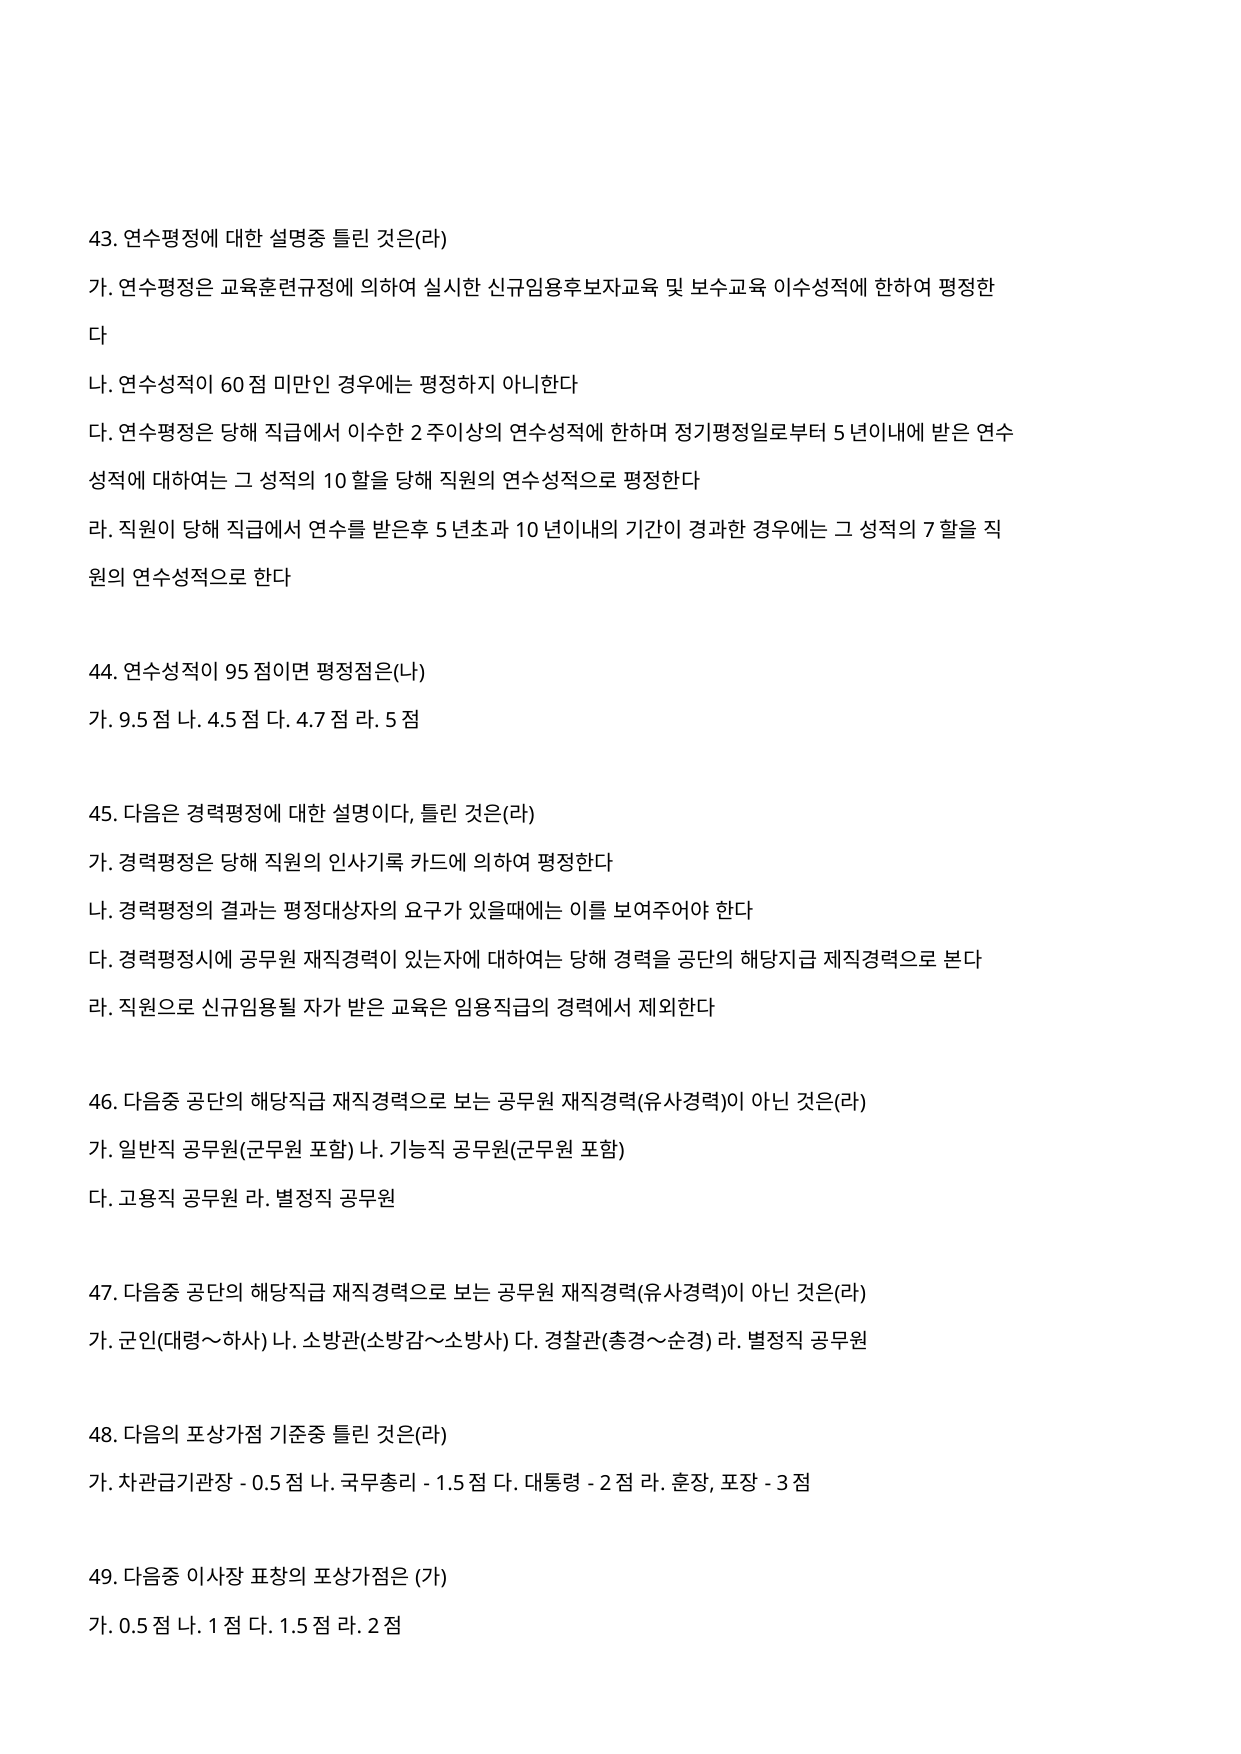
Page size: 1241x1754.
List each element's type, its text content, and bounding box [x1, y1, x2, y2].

text 가. 0.5점 나. 1점 다. 1.5점 라. 2점 [88, 1609, 1152, 1639]
text 가. 일반직 공무원(군무원 포함) 나. 기능직 공무원(군무원 포함) [88, 1134, 1152, 1164]
text 가. 경력평정은 당해 직원의 인사기록 카드에 의하여 평정한다 [88, 846, 1152, 876]
text 가. 연수평정은 교육훈련규정에 의하여 실시한 신규임용후보자교육 및 보수교육 이수성적에 한하여 평정한 [88, 271, 1152, 301]
text 44. 연수성적이 95점이면 평정점은(나) [88, 655, 1152, 686]
text 다 [88, 319, 1152, 350]
text 나. 연수성적이 60점 미만인 경우에는 평정하지 아니한다 [88, 368, 1152, 398]
text 가. 9.5점 나. 4.5점 다. 4.7점 라. 5점 [88, 704, 1152, 734]
text 46. 다음중 공단의 해당직급 재직경력으로 보는 공무원 재직경력(유사경력)이 아닌 것은(라) [88, 1085, 1152, 1116]
text 다. 연수평정은 당해 직급에서 이수한 2주이상의 연수성적에 한하며 정기평정일로부터 5년이내에 받은 연수 [88, 416, 1152, 447]
text 가. 군인(대령～하사) 나. 소방관(소방감～소방사) 다. 경찰관(총경～순경) 라. 별정직 공무원 [88, 1324, 1152, 1355]
text 다. 경력평정시에 공무원 재직경력이 있는자에 대하여는 당해 경력을 공단의 해당지급 제직경력으로 본다 [88, 943, 1152, 973]
text 45. 다음은 경력평정에 대한 설명이다, 틀린 것은(라) [88, 798, 1152, 828]
text 43. 연수평정에 대한 설명중 틀린 것은(라) [88, 223, 1152, 253]
text 라. 직원이 당해 직급에서 연수를 받은후 5년초과 10년이내의 기간이 경과한 경우에는 그 성적의 7할을 직 [88, 513, 1152, 543]
text 다. 고용직 공무원 라. 별정직 공무원 [88, 1182, 1152, 1212]
text 성적에 대하여는 그 성적의 10할을 당해 직원의 연수성적으로 평정한다 [88, 465, 1152, 495]
text 47. 다음중 공단의 해당직급 재직경력으로 보는 공무원 재직경력(유사경력)이 아닌 것은(라) [88, 1276, 1152, 1306]
text 원의 연수성적으로 한다 [88, 562, 1152, 592]
text 49. 다음중 이사장 표창의 포상가점은 (가) [88, 1561, 1152, 1591]
text 가. 차관급기관장 - 0.5점 나. 국무총리 - 1.5점 다. 대통령 - 2점 라. 훈장, 포장 - 3점 [88, 1467, 1152, 1497]
text 라. 직원으로 신규임용될 자가 받은 교육은 임용직급의 경력에서 제외한다 [88, 991, 1152, 1022]
text 48. 다음의 포상가점 기준중 틀린 것은(라) [88, 1418, 1152, 1448]
text 나. 경력평정의 결과는 평정대상자의 요구가 있을때에는 이를 보여주어야 한다 [88, 894, 1152, 925]
